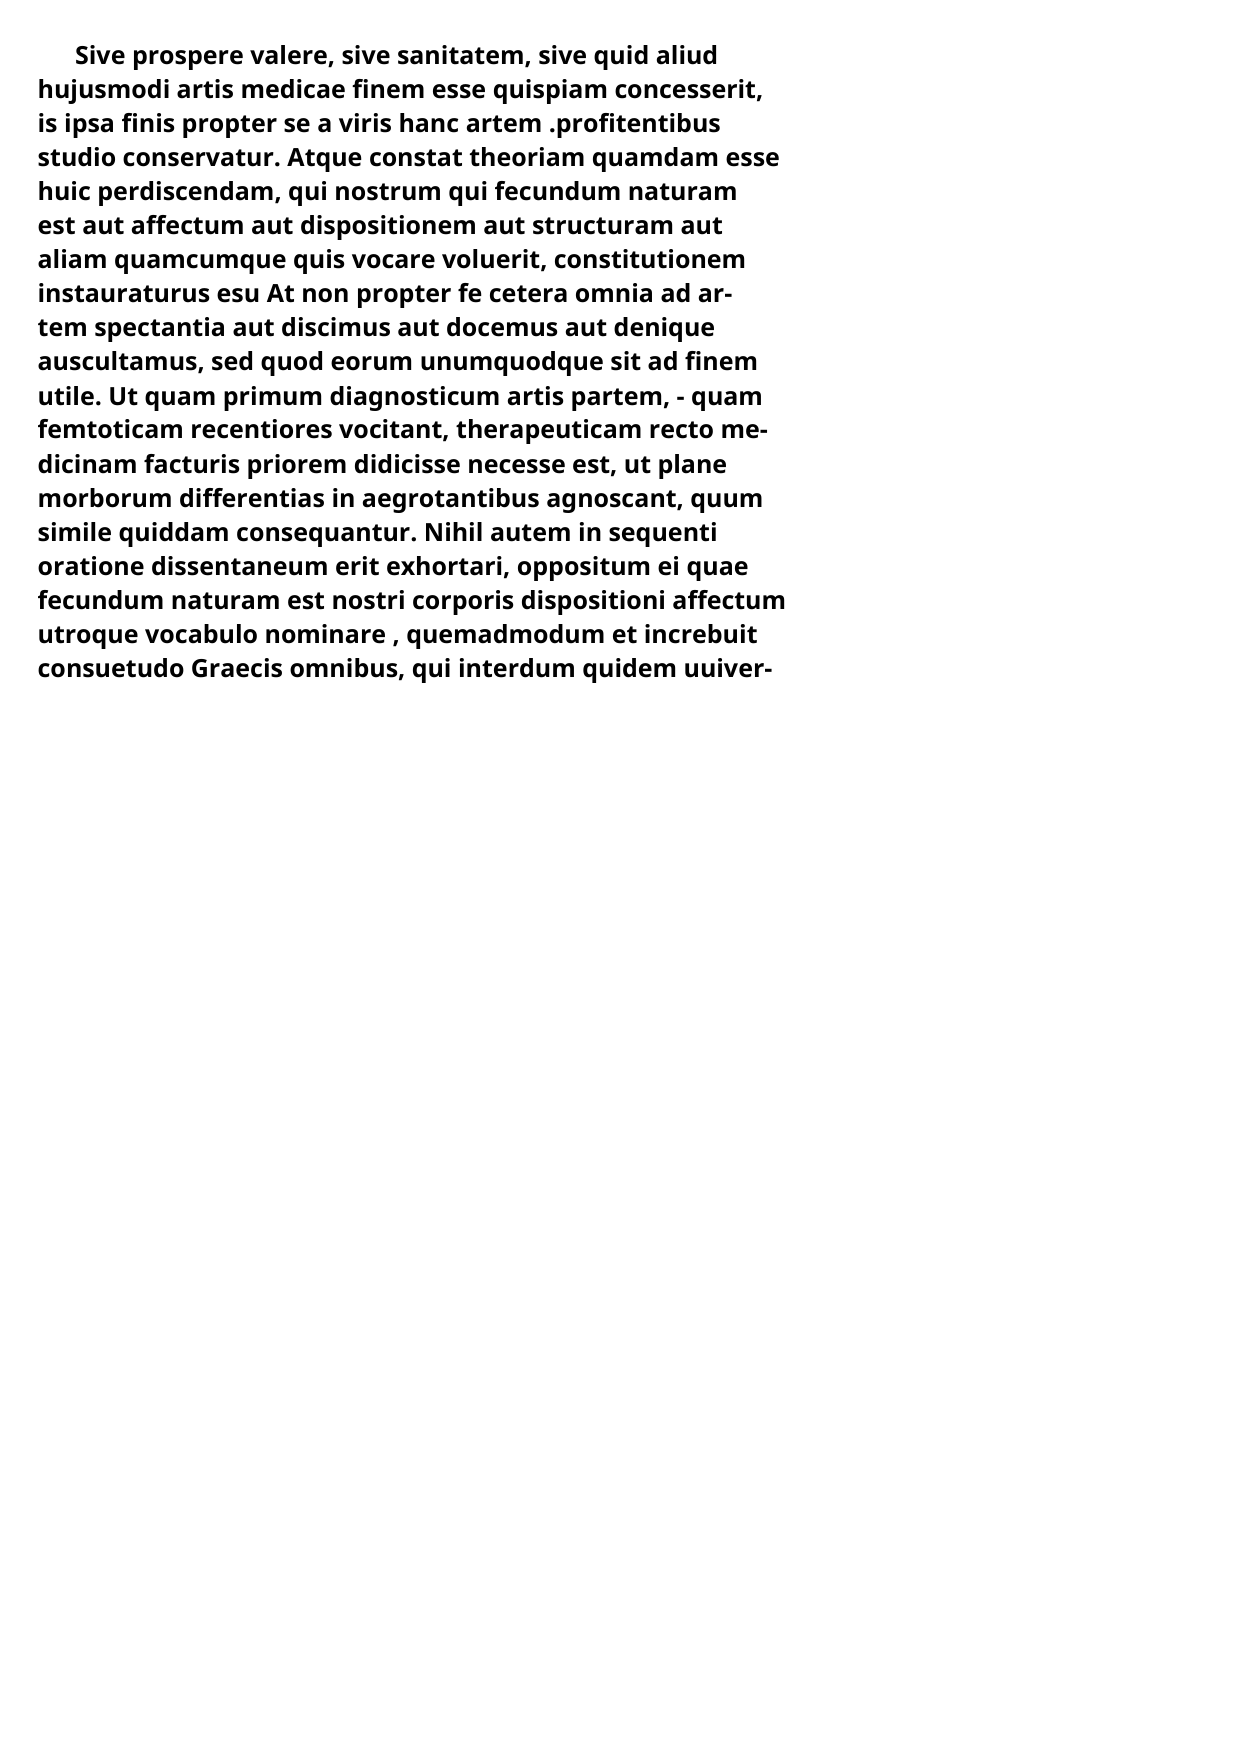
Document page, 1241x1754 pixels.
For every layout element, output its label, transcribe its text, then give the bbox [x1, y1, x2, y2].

text Sive prospere valere, sive sanitatem, sive quid aliud hujusmodi artis medicae finem esse quispiam concesserit, is ipsa finis propter se a viris hanc artem .profitentibus studio conservatur. Atque constat theoriam quamdam esse huic perdiscendam, qui nostrum qui fecundum naturam est aut affectum aut dispositionem aut structuram aut aliam quamcumque quis vocare voluerit, constitutionem instauraturus esu At non propter fe cetera omnia ad ar- tem spectantia aut discimus aut docemus aut denique auscultamus, sed quod eorum unumquodque sit ad finem utile. Ut quam primum diagnosticum artis partem, - quam femtoticam recentiores vocitant, therapeuticam recto me- dicinam facturis priorem didicisse necesse est, ut plane morborum differentias in aegrotantibus agnoscant, quum simile quiddam consequantur. Nihil autem in sequenti oratione dissentaneum erit exhortari, oppositum ei quae fecundum naturam est nostri corporis dispositioni affectum utroque vocabulo nominare , quemadmodum et increbuit consuetudo Graecis omnibus, qui interdum quidem uuiver- [37, 37, 1203, 685]
